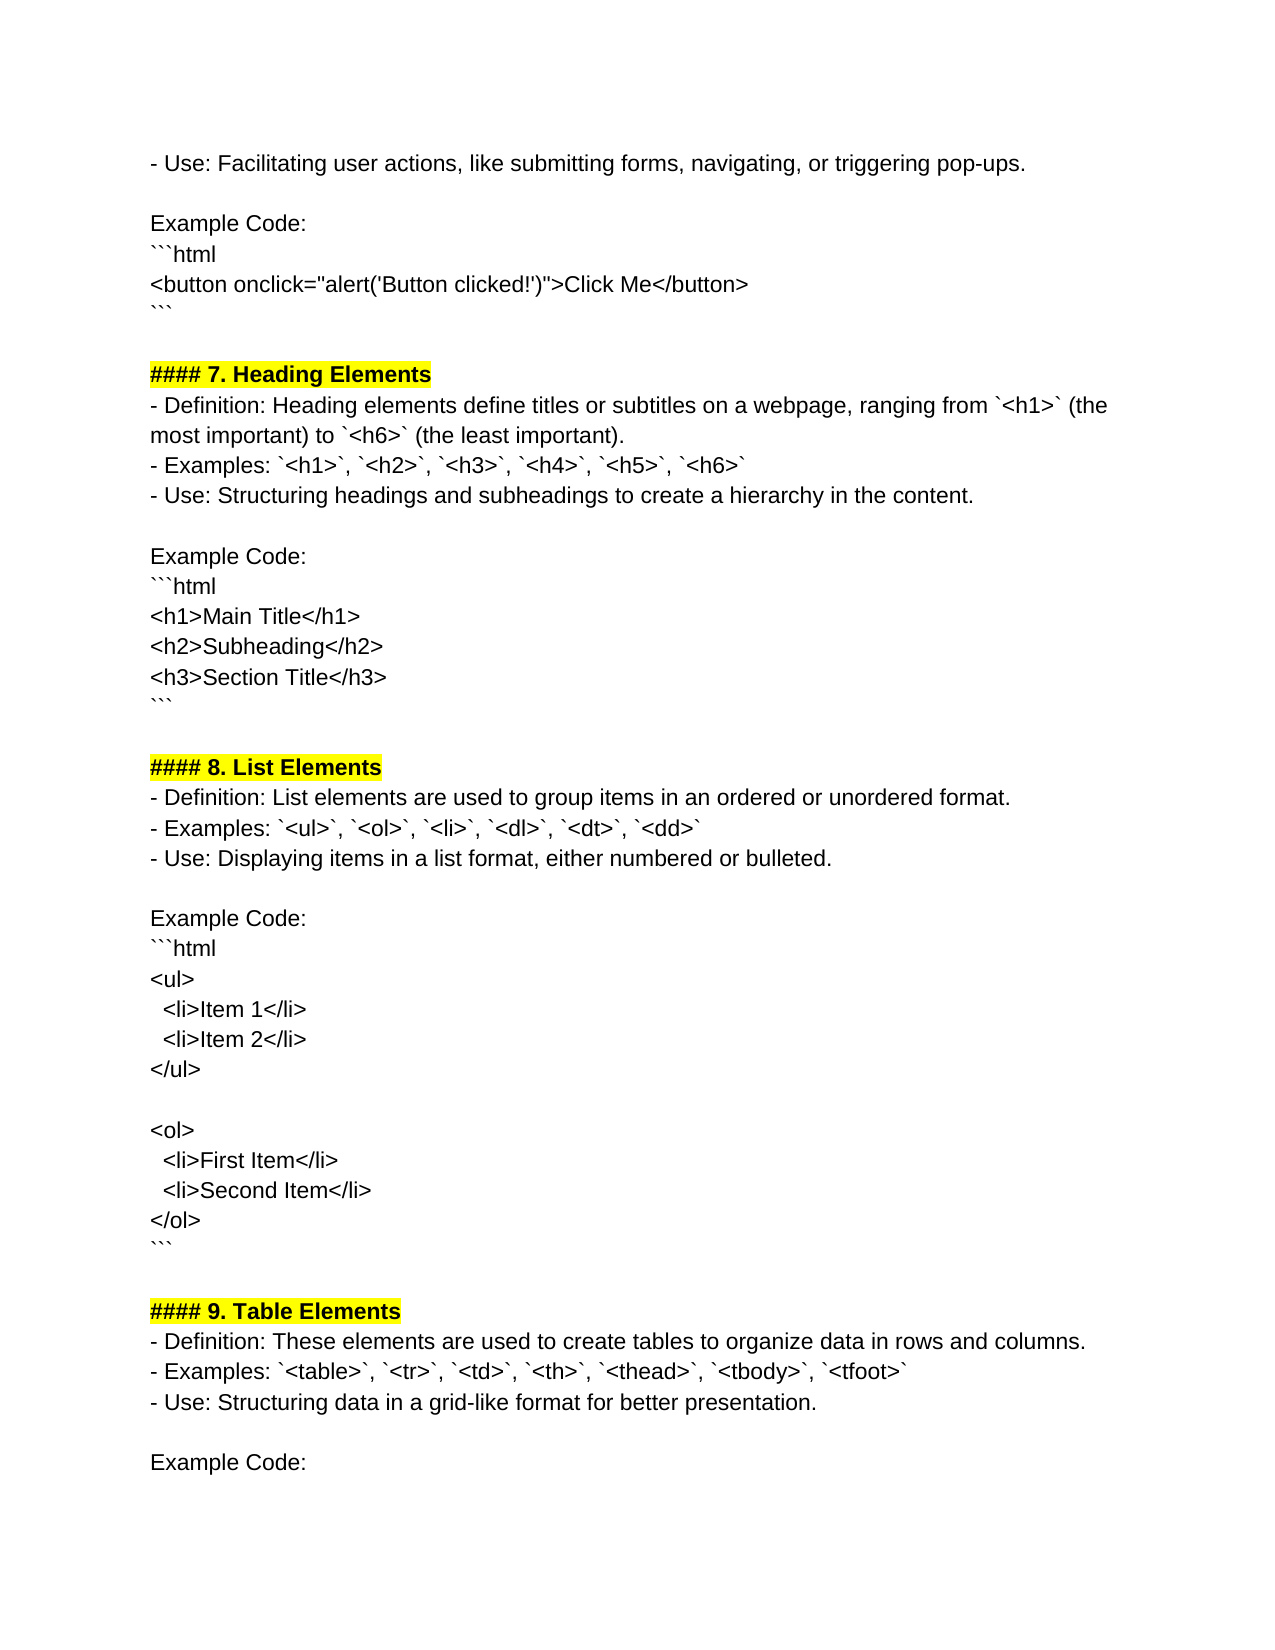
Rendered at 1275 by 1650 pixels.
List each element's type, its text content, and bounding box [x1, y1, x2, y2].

text <li>Second Item</li> [150, 1177, 1125, 1203]
text #### 9. Table Elements [150, 1298, 1125, 1324]
text ``` [150, 1237, 1125, 1264]
text - Definition: Heading elements define titles or subtitles on a webpage, ranging from `<h1>` (the most important) to `<h6>` (the least important). [150, 392, 1125, 448]
text Example Code: [150, 543, 1125, 569]
text <h2>Subheading</h2> [150, 633, 1125, 660]
text <li>Item 2</li> [150, 1026, 1125, 1052]
text <li>Item 1</li> [150, 996, 1125, 1022]
text Example Code: [150, 905, 1125, 932]
text <h3>Section Title</h3> [150, 663, 1125, 690]
text - Examples: `<ul>`, `<ol>`, `<li>`, `<dl>`, `<dt>`, `<dd>` [150, 814, 1125, 841]
text - Definition: These elements are used to create tables to organize data in rows and columns. [150, 1328, 1125, 1354]
text - Examples: `<table>`, `<tr>`, `<td>`, `<th>`, `<thead>`, `<tbody>`, `<tfoot>` [150, 1358, 1125, 1385]
text Example Code: [150, 210, 1125, 237]
text - Definition: List elements are used to group items in an ordered or unordered format. [150, 784, 1125, 811]
text <h1>Main Title</h1> [150, 603, 1125, 629]
text </ul> [150, 1056, 1125, 1083]
text #### 8. List Elements [150, 754, 1125, 781]
text ```html [150, 573, 1125, 599]
text ``` [150, 694, 1125, 720]
text - Use: Structuring headings and subheadings to create a hierarchy in the content. [150, 482, 1125, 509]
text <ol> [150, 1117, 1125, 1143]
text ```html [150, 241, 1125, 267]
text <li>First Item</li> [150, 1147, 1125, 1173]
text </ol> [150, 1207, 1125, 1234]
text <button onclick="alert('Button clicked!')">Click Me</button> [150, 271, 1125, 297]
text <ul> [150, 966, 1125, 992]
text ``` [150, 301, 1125, 327]
text Example Code: [150, 1449, 1125, 1475]
text ```html [150, 935, 1125, 962]
text - Use: Displaying items in a list format, either numbered or bulleted. [150, 845, 1125, 871]
text - Use: Facilitating user actions, like submitting forms, navigating, or triggering pop-ups. [150, 150, 1125, 176]
text - Use: Structuring data in a grid-like format for better presentation. [150, 1388, 1125, 1415]
text - Examples: `<h1>`, `<h2>`, `<h3>`, `<h4>`, `<h5>`, `<h6>` [150, 452, 1125, 478]
text #### 7. Heading Elements [150, 361, 1125, 388]
